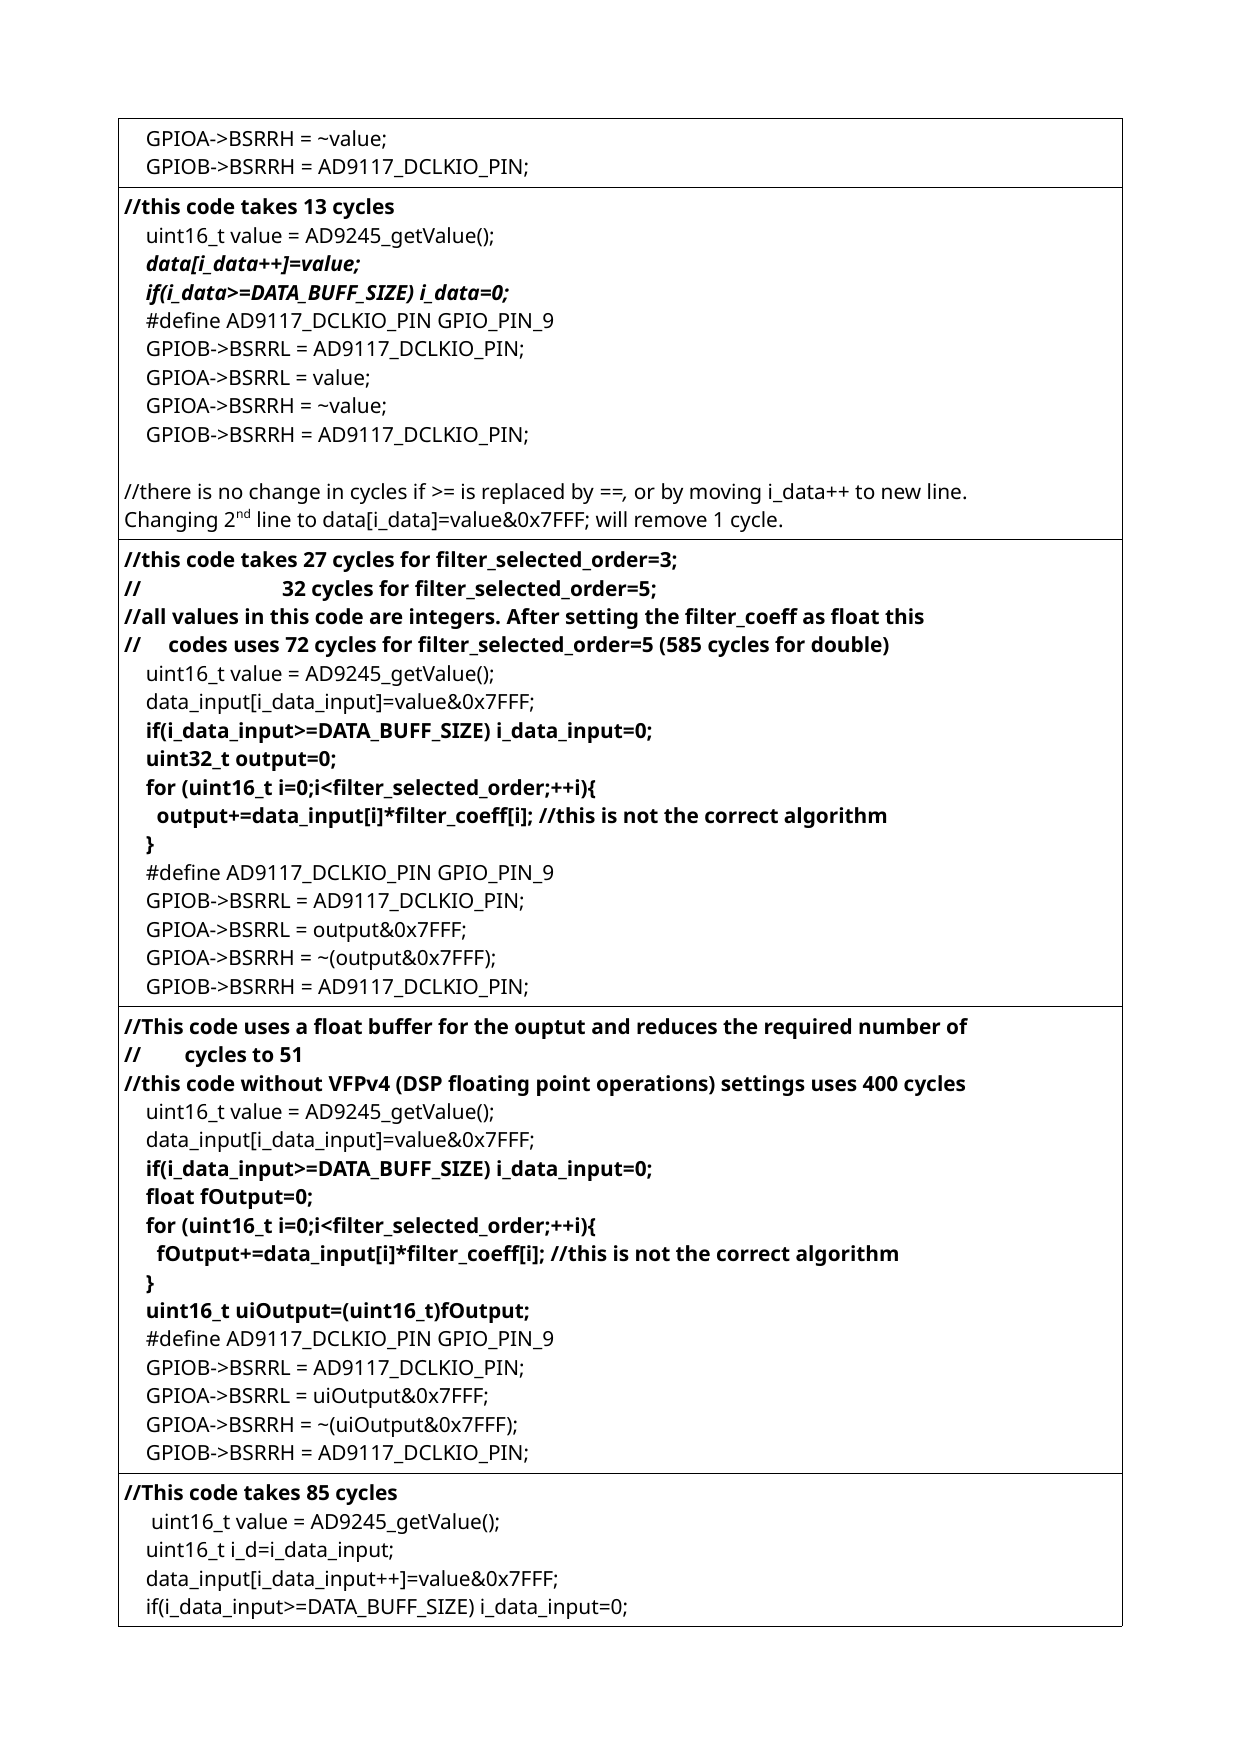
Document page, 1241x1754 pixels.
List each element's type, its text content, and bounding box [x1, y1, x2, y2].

table_cell //this code takes 27 cycles for filter_selected_order=3; // 32 cycles for filter_selected_order=5; //all values in this code are integers. After setting the filter_coeff as float this // codes uses 72 cycles for filter_selected_order=5 (585 cycles for double) uint16_t value = AD9245_getValue(); data_input[i_data_input]=value&0x7FFF; if(i_data_input>=DATA_BUFF_SIZE) i_data_input=0; uint32_t output=0; for (uint16_t i=0;i<filter_selected_order;++i){ output+=data_input[i]*filter_coeff[i]; //this is not the correct algorithm } #define AD9117_DCLKIO_PIN GPIO_PIN_9 GPIOB->BSRRL = AD9117_DCLKIO_PIN; GPIOA->BSRRL = output&0x7FFF; GPIOA->BSRRH = ~(output&0x7FFF); GPIOB->BSRRH = AD9117_DCLKIO_PIN; [119, 540, 1122, 1006]
table_cell //This code takes 85 cycles uint16_t value = AD9245_getValue(); uint16_t i_d=i_data_input; data_input[i_data_input++]=value&0x7FFF; if(i_data_input>=DATA_BUFF_SIZE) i_data_input=0; [119, 1474, 1122, 1626]
table_cell //this code takes 13 cycles uint16_t value = AD9245_getValue(); data[i_data++]=value; if(i_data>=DATA_BUFF_SIZE) i_data=0; #define AD9117_DCLKIO_PIN GPIO_PIN_9 GPIOB->BSRRL = AD9117_DCLKIO_PIN; GPIOA->BSRRL = value; GPIOA->BSRRH = ~value; GPIOB->BSRRH = AD9117_DCLKIO_PIN; //there is no change in cycles if >= is replaced by ==, or by moving i_data++ to new line. Changing 2nd line to data[i_data]=value&0x7FFF; will remove 1 cycle. [119, 188, 1122, 539]
table_cell //This code uses a float buffer for the ouptut and reduces the required number of // cycles to 51 //this code without VFPv4 (DSP floating point operations) settings uses 400 cycles uint16_t value = AD9245_getValue(); data_input[i_data_input]=value&0x7FFF; if(i_data_input>=DATA_BUFF_SIZE) i_data_input=0; float fOutput=0; for (uint16_t i=0;i<filter_selected_order;++i){ fOutput+=data_input[i]*filter_coeff[i]; //this is not the correct algorithm } uint16_t uiOutput=(uint16_t)fOutput; #define AD9117_DCLKIO_PIN GPIO_PIN_9 GPIOB->BSRRL = AD9117_DCLKIO_PIN; GPIOA->BSRRL = uiOutput&0x7FFF; GPIOA->BSRRH = ~(uiOutput&0x7FFF); GPIOB->BSRRH = AD9117_DCLKIO_PIN; [119, 1007, 1122, 1472]
table_cell GPIOA->BSRRH = ~value; GPIOB->BSRRH = AD9117_DCLKIO_PIN; [119, 119, 1122, 187]
